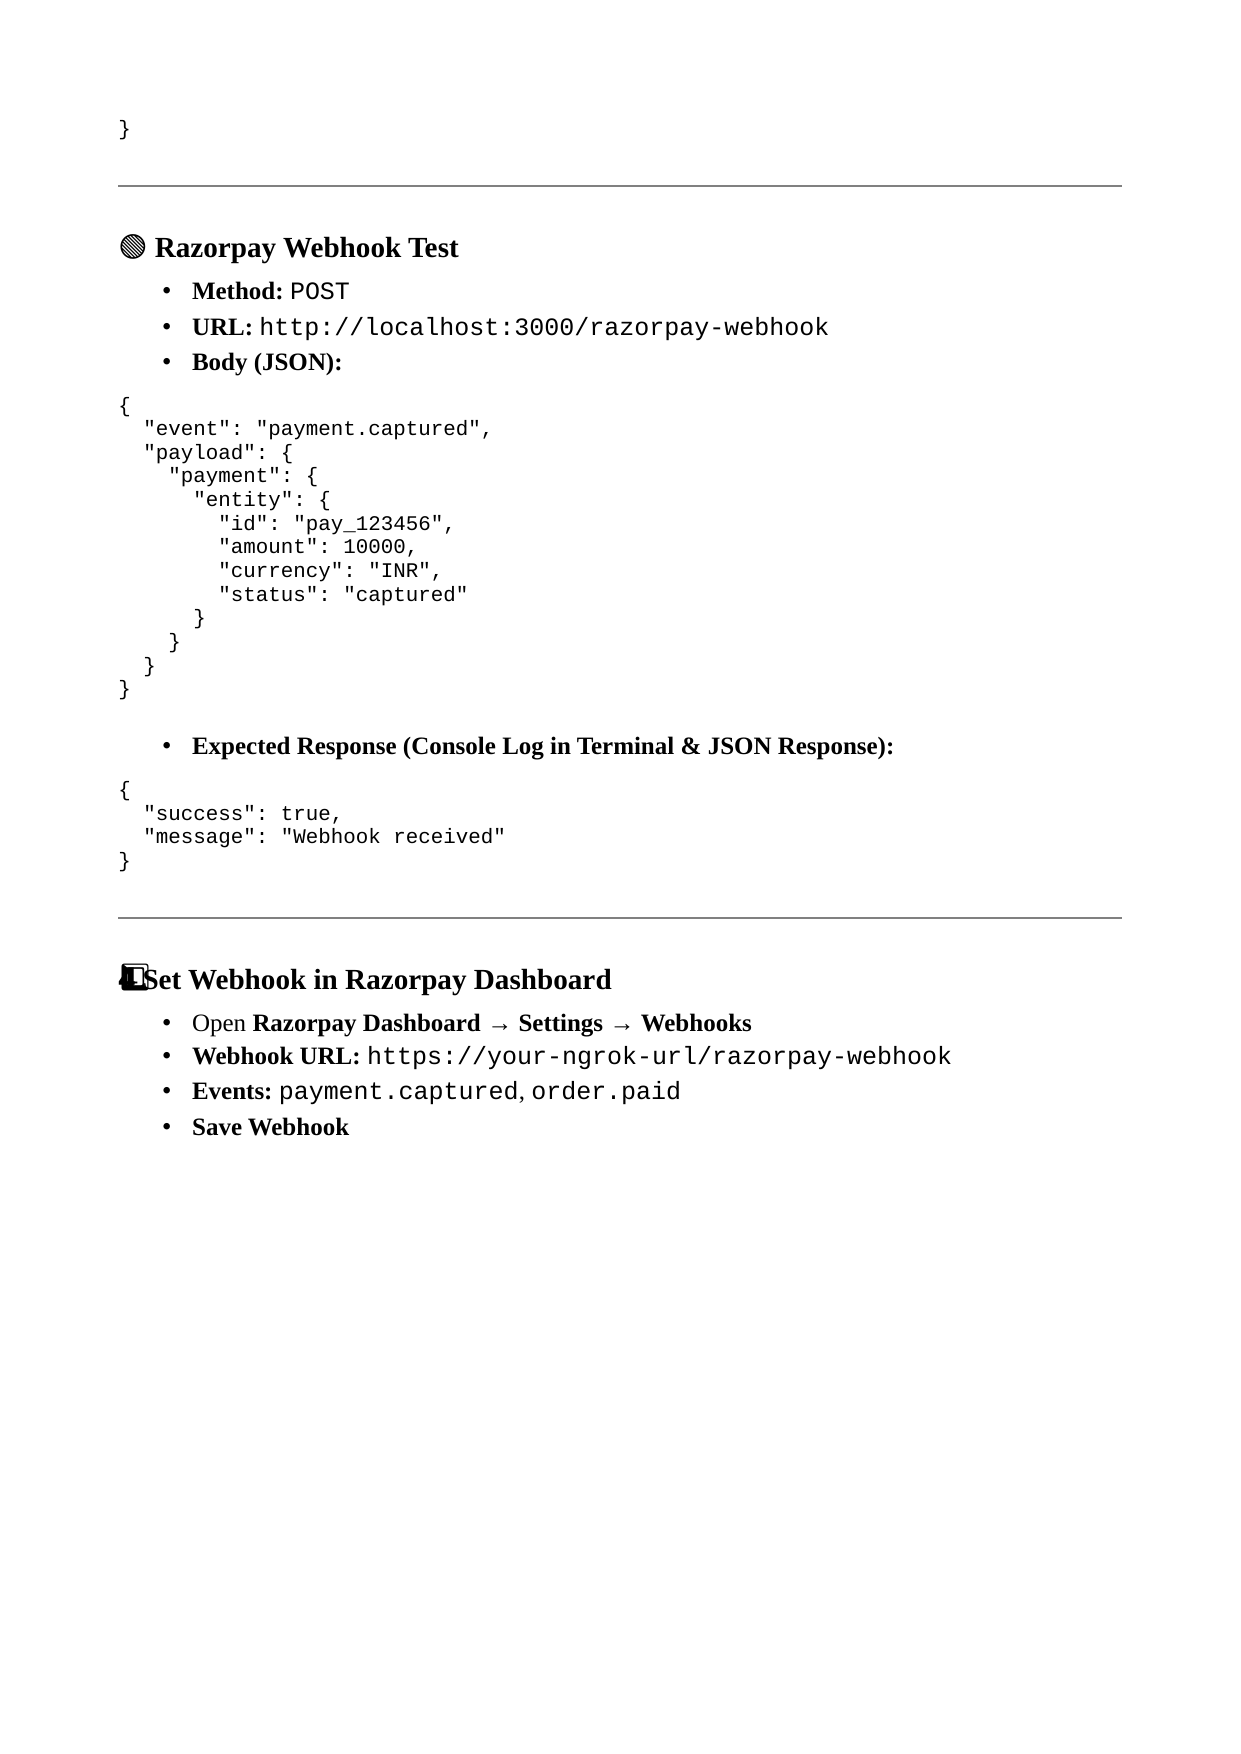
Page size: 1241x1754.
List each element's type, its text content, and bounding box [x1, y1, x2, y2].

text "payload": { [118, 442, 1122, 466]
list Webhook URL: https://your-ngrok-url/razorpay-webhook [162, 1041, 1122, 1072]
text } [118, 118, 1122, 142]
text "currency": "INR", [118, 560, 1122, 584]
text { [118, 779, 1122, 803]
text } [118, 655, 1122, 678]
text "payment": { [118, 466, 1122, 489]
text "event": "payment.captured", [118, 418, 1122, 442]
text } [118, 607, 1122, 631]
subtitle 🟢 Razorpay Webhook Test [118, 230, 1122, 264]
text "success": true, [118, 803, 1122, 826]
text "message": "Webhook received" [118, 826, 1122, 850]
text "id": "pay_123456", [118, 513, 1122, 536]
list Save Webhook [162, 1112, 1122, 1141]
list Method: POST [162, 276, 1122, 307]
list URL: http://localhost:3000/razorpay-webhook [162, 312, 1122, 342]
list Open Razorpay Dashboard → Settings → Webhooks [162, 1008, 1122, 1037]
subtitle 4️⃣ Set Webhook in Razorpay Dashboard [118, 962, 1122, 996]
text "entity": { [118, 489, 1122, 513]
list Events: payment.captured, order.paid [162, 1076, 1122, 1107]
text } [118, 850, 1122, 874]
text "amount": 10000, [118, 536, 1122, 560]
list Body (JSON): [162, 347, 1122, 376]
text "status": "captured" [118, 584, 1122, 607]
text } [118, 631, 1122, 655]
text } [118, 678, 1122, 702]
text { [118, 394, 1122, 418]
list Expected Response (Console Log in Terminal & JSON Response): [162, 731, 1122, 760]
